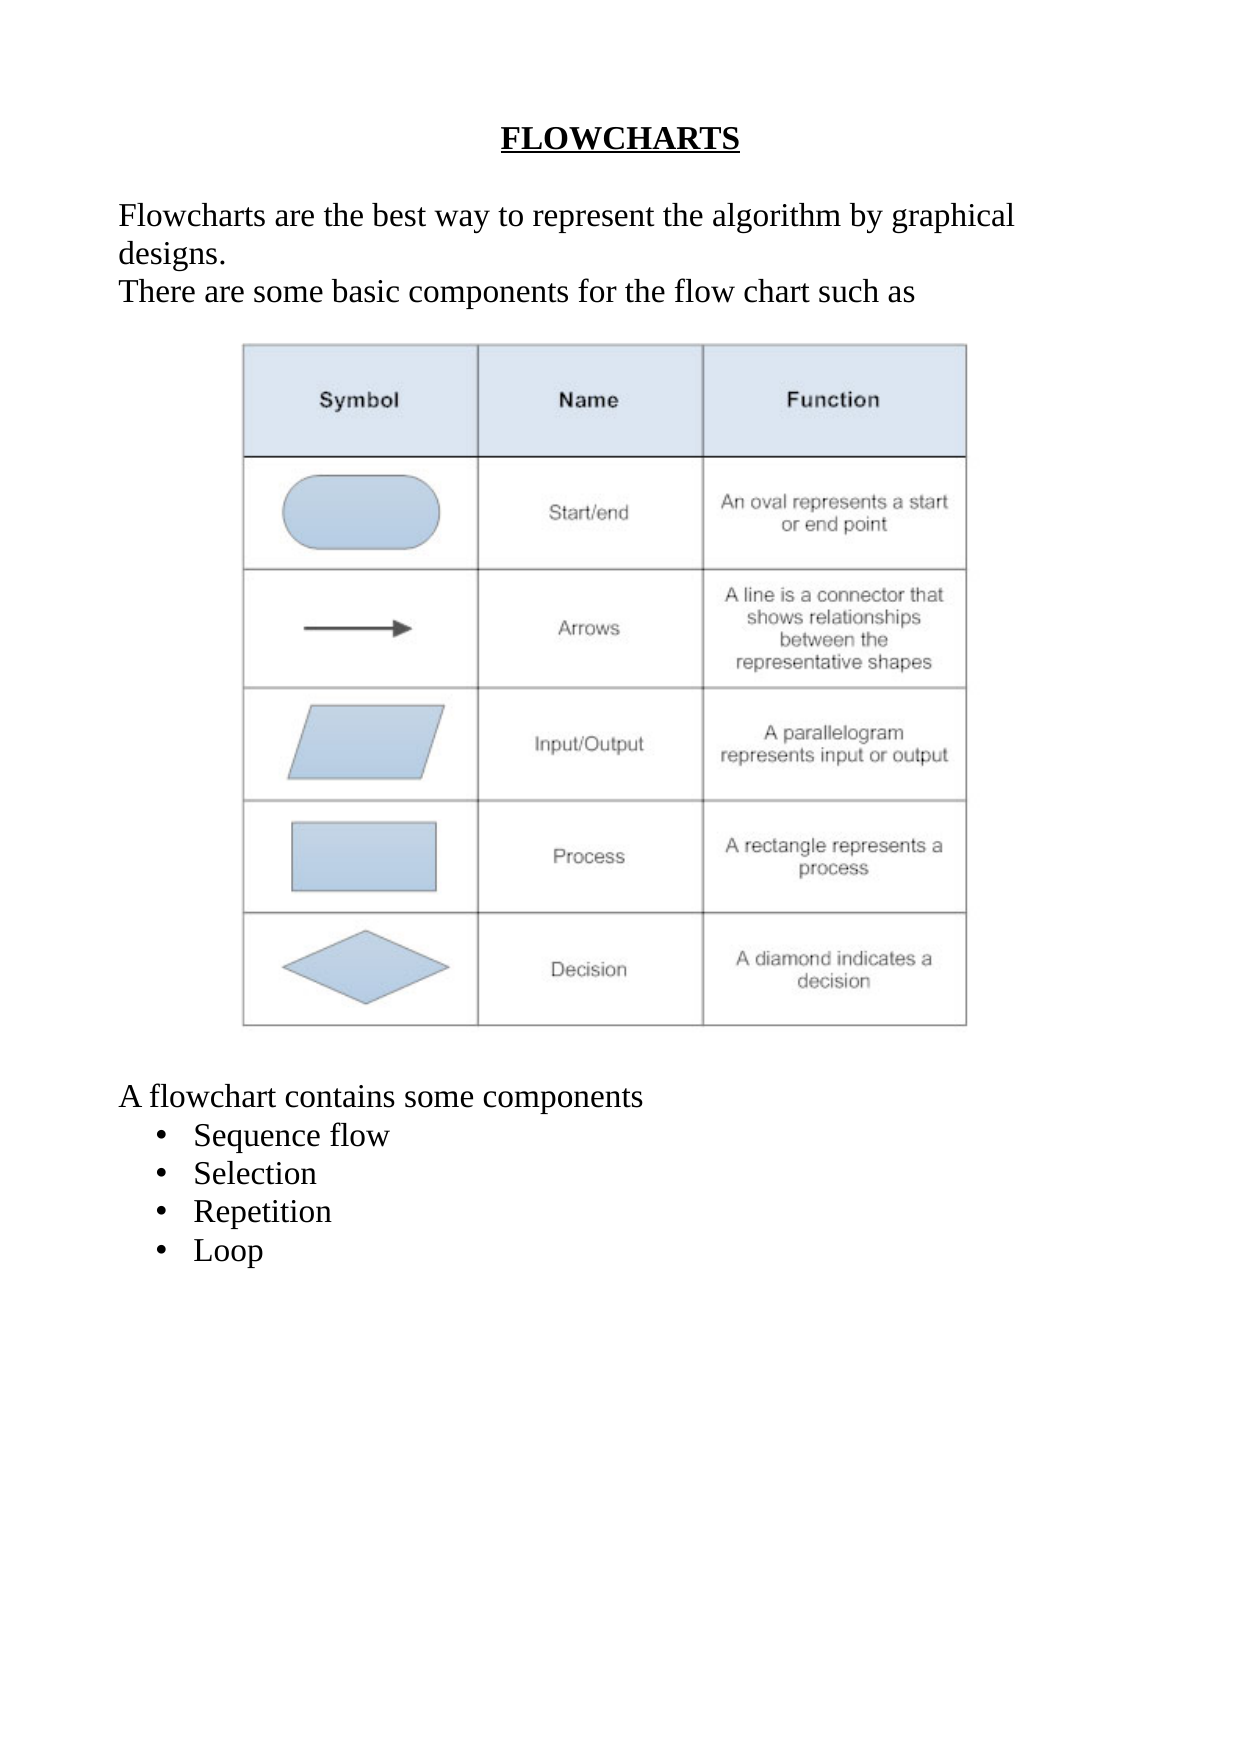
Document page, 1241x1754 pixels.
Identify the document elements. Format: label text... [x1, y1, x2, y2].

text Flowcharts are the best way to represent the algorithm by graphical designs. [118, 195, 1122, 271]
list Selection [156, 1153, 1122, 1191]
text A flowchart contains some components [118, 1076, 1122, 1115]
list Repetition [156, 1191, 1122, 1230]
list Sequence flow [156, 1115, 1122, 1153]
text FLOWCHARTS [118, 118, 1122, 156]
text There are some basic components for the flow chart such as [118, 271, 1122, 310]
list Loop [156, 1230, 1122, 1268]
picture [229, 332, 983, 1042]
